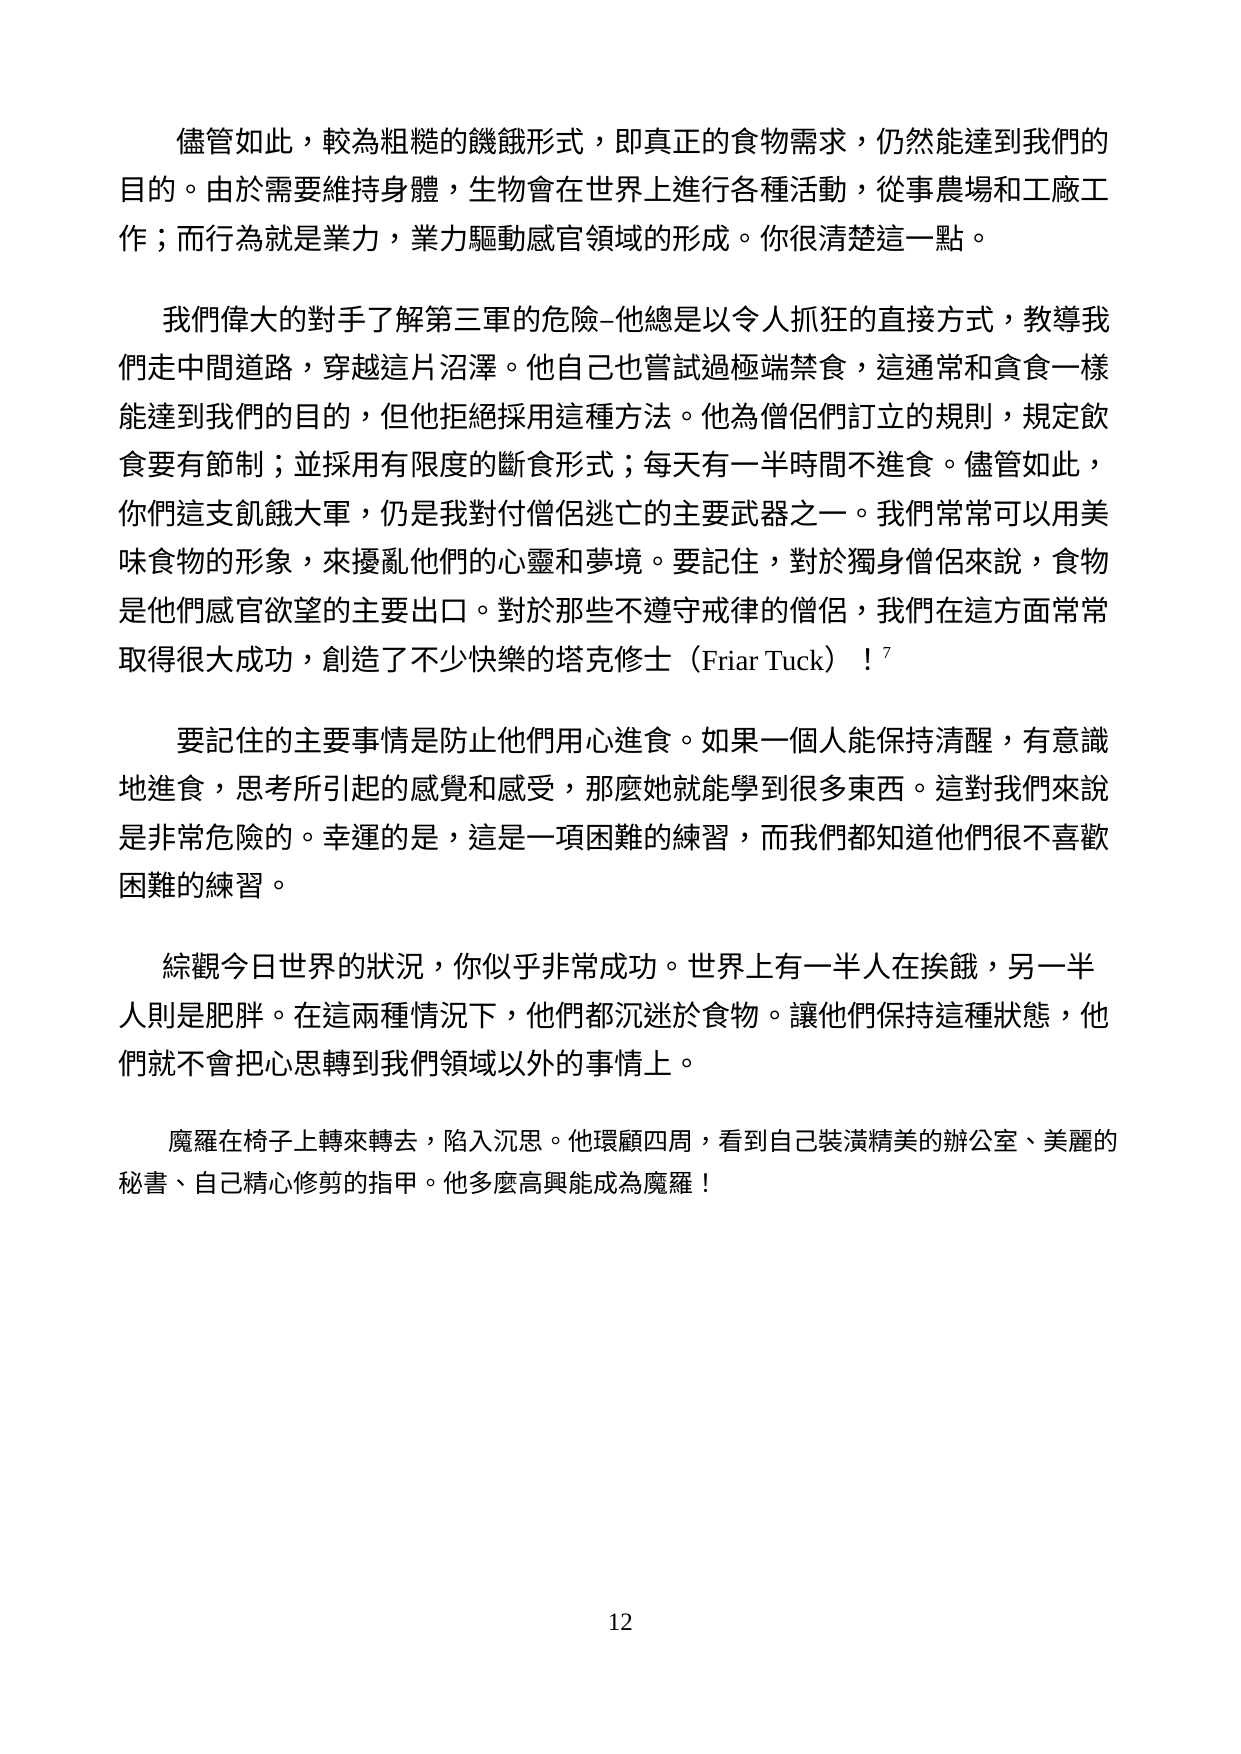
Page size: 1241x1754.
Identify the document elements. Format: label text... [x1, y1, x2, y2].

text 要記住的主要事情是防止他們用心進食。如果一個人能保持清醒，有意識地進食，思考所引起的感覺和感受，那麼她就能學到很多東西。這對我們來說是非常危險的。幸運的是，這是一項困難的練習，而我們都知道他們很不喜歡困難的練習。 [118, 717, 1122, 905]
text 我們偉大的對手了解第三軍的危險–他總是以令人抓狂的直接方式，教導我們走中間道路，穿越這片沼澤。他自己也嘗試過極端禁食，這通常和貪食一樣能達到我們的目的，但他拒絕採用這種方法。他為僧侶們訂立的規則，規定飲食要有節制；並採用有限度的斷食形式；每天有一半時間不進食。儘管如此，你們這支飢餓大軍，仍是我對付僧侶逃亡的主要武器之一。我們常常可以用美味食物的形象，來擾亂他們的心靈和夢境。要記住，對於獨身僧侶來說，食物是他們感官欲望的主要出口。對於那些不遵守戒律的僧侶，我們在這方面常常取得很大成功，創造了不少快樂的塔克修士（Friar Tuck）！ [118, 296, 1122, 678]
text 儘管如此，較為粗糙的饑餓形式，即真正的食物需求，仍然能達到我們的目的。由於需要維持身體，生物會在世界上進行各種活動，從事農場和工廠工作；而行為就是業力，業力驅動感官領域的形成。你很清楚這一點。 [118, 118, 1122, 257]
text 魔羅在椅子上轉來轉去，陷入沉思。他環顧四周，看到自己裝潢精美的辦公室、美麗的秘書、自己精心修剪的指甲。他多麼高興能成為魔羅！ [118, 1122, 1122, 1200]
text 綜觀今日世界的狀況，你似乎非常成功。世界上有一半人在挨餓，另一半人則是肥胖。在這兩種情況下，他們都沉迷於食物。讓他們保持這種狀態，他們就不會把心思轉到我們領域以外的事情上。 [118, 944, 1122, 1083]
